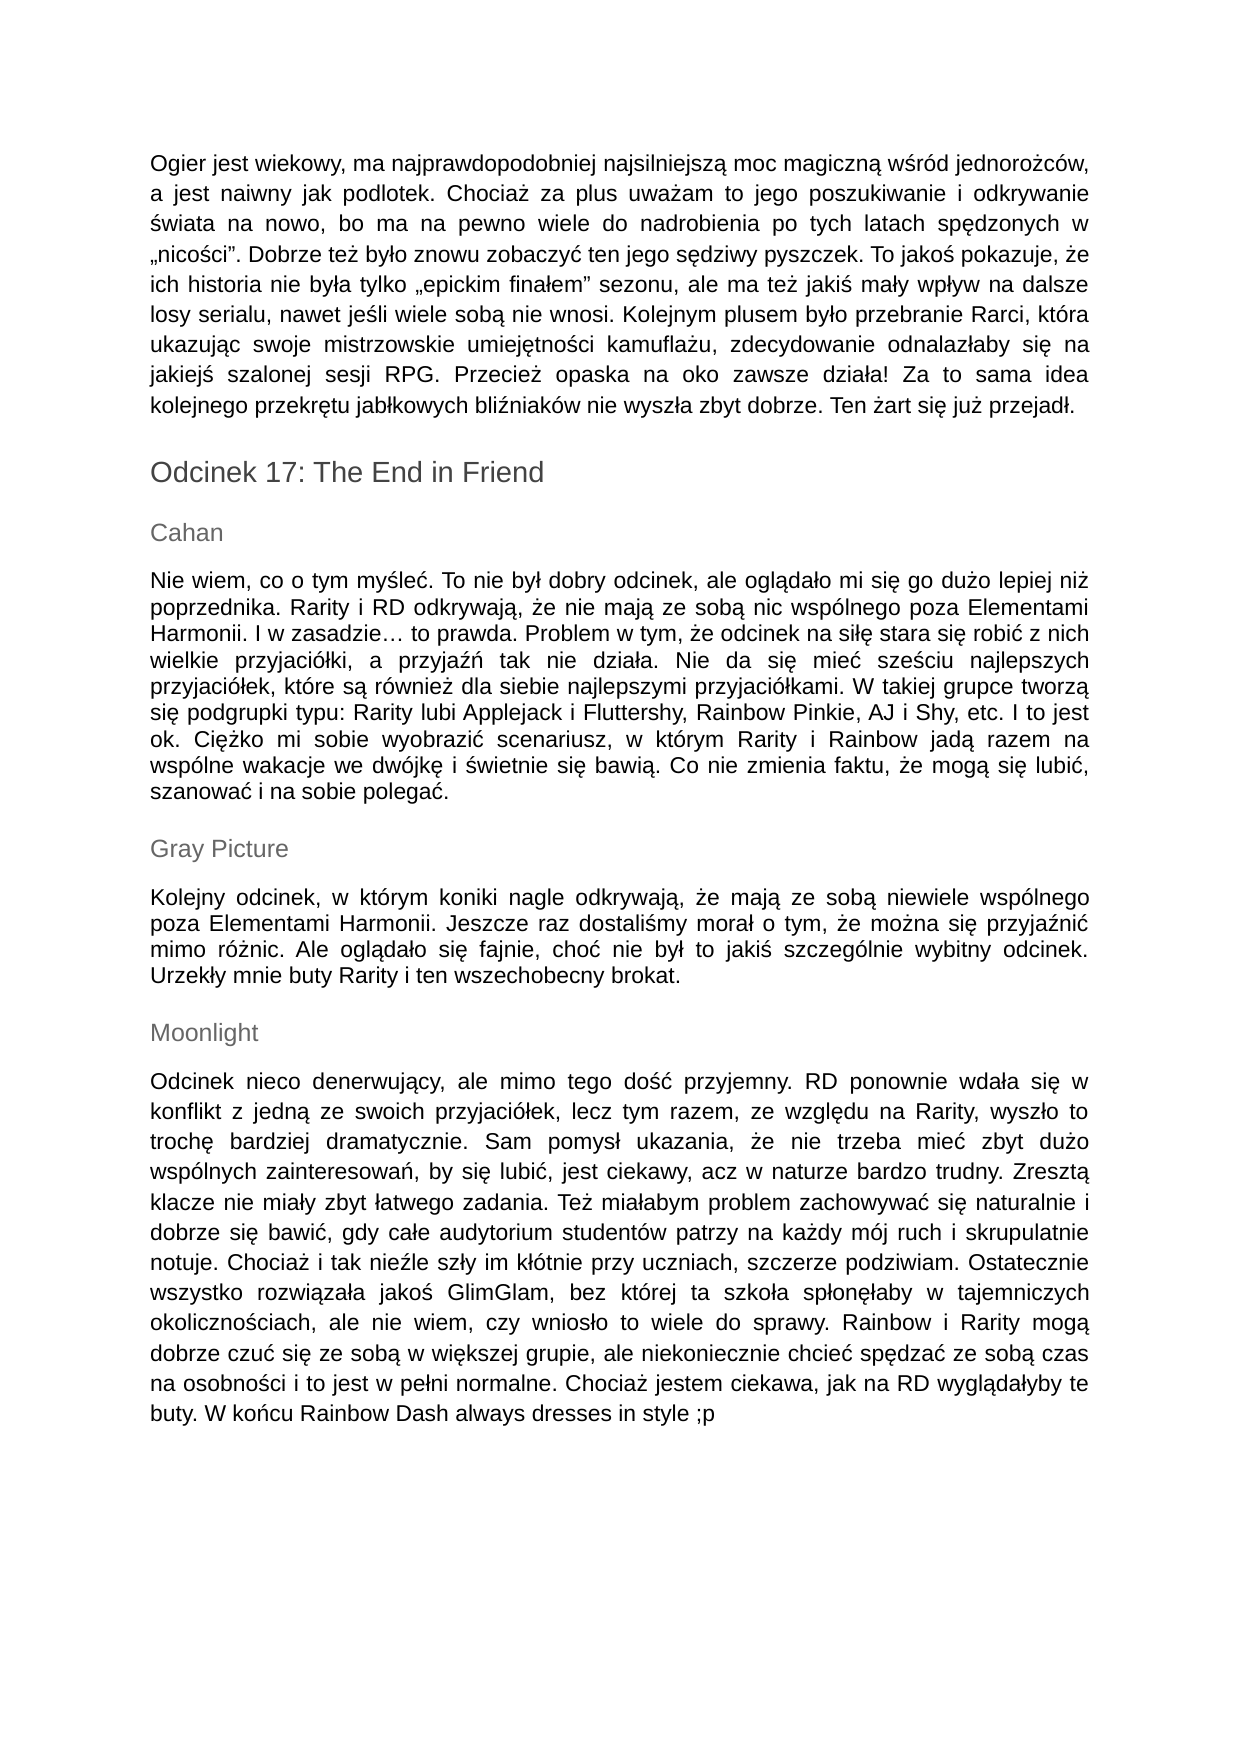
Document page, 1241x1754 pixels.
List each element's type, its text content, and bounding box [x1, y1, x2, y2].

subtitle Cahan [150, 518, 1090, 547]
text Nie wiem, co o tym myśleć. To nie był dobry odcinek, ale oglądało mi się go dużo lepiej niż poprzednika. Rarity i RD odkrywają, że nie mają ze sobą nic wspólnego poza Elementami Harmonii. I w zasadzie… to prawda. Problem w tym, że odcinek na siłę stara się robić z nich wielkie przyjaciółki, a przyjaźń tak nie działa. Nie da się mieć sześciu najlepszych przyjaciółek, które są również dla siebie najlepszymi przyjaciółkami. W takiej grupce tworzą się podgrupki typu: Rarity lubi Applejack i Fluttershy, Rainbow Pinkie, AJ i Shy, etc. I to jest ok. Ciężko mi sobie wyobrazić scenariusz, w którym Rarity i Rainbow jadą razem na wspólne wakacje we dwójkę i świetnie się bawią. Co nie zmienia faktu, że mogą się lubić, szanować i na sobie polegać. [150, 567, 1090, 805]
subtitle Gray Picture [150, 834, 1090, 863]
subtitle Moonlight [150, 1018, 1090, 1047]
text Odcinek nieco denerwujący, ale mimo tego dość przyjemny. RD ponownie wdała się w konflikt z jedną ze swoich przyjaciółek, lecz tym razem, ze względu na Rarity, wyszło to trochę bardziej dramatycznie. Sam pomysł ukazania, że nie trzeba mieć zbyt dużo wspólnych zainteresowań, by się lubić, jest ciekawy, acz w naturze bardzo trudny. Zresztą klacze nie miały zbyt łatwego zadania. Też miałabym problem zachowywać się naturalnie i dobrze się bawić, gdy całe audytorium studentów patrzy na każdy mój ruch i skrupulatnie notuje. Chociaż i tak nieźle szły im kłótnie przy uczniach, szczerze podziwiam. Ostatecznie wszystko rozwiązała jakoś GlimGlam, bez której ta szkoła spłonęłaby w tajemniczych okolicznościach, ale nie wiem, czy wniosło to wiele do sprawy. Rainbow i Rarity mogą dobrze czuć się ze sobą w większej grupie, ale niekoniecznie chcieć spędzać ze sobą czas na osobności i to jest w pełni normalne. Chociaż jestem ciekawa, jak na RD wyglądałyby te buty. W końcu Rainbow Dash always dresses in style ;p [150, 1068, 1090, 1426]
subtitle Odcinek 17: The End in Friend [150, 455, 1090, 489]
text Kolejny odcinek, w którym koniki nagle odkrywają, że mają ze sobą niewiele wspólnego poza Elementami Harmonii. Jeszcze raz dostaliśmy morał o tym, że można się przyjaźnić mimo różnic. Ale oglądało się fajnie, choć nie był to jakiś szczególnie wybitny odcinek. Urzekły mnie buty Rarity i ten wszechobecny brokat. [150, 883, 1090, 989]
text Ogier jest wiekowy, ma najprawdopodobniej najsilniejszą moc magiczną wśród jednorożców, a jest naiwny jak podlotek. Chociaż za plus uważam to jego poszukiwanie i odkrywanie świata na nowo, bo ma na pewno wiele do nadrobienia po tych latach spędzonych w „nicości”. Dobrze też było znowu zobaczyć ten jego sędziwy pyszczek. To jakoś pokazuje, że ich historia nie była tylko „epickim finałem” sezonu, ale ma też jakiś mały wpływ na dalsze losy serialu, nawet jeśli wiele sobą nie wnosi. Kolejnym plusem było przebranie Rarci, która ukazując swoje mistrzowskie umiejętności kamuflażu, zdecydowanie odnalazłaby się na jakiejś szalonej sesji RPG. Przecież opaska na oko zawsze działa! Za to sama idea kolejnego przekrętu jabłkowych bliźniaków nie wyszła zbyt dobrze. Ten żart się już przejadł. [150, 150, 1090, 418]
